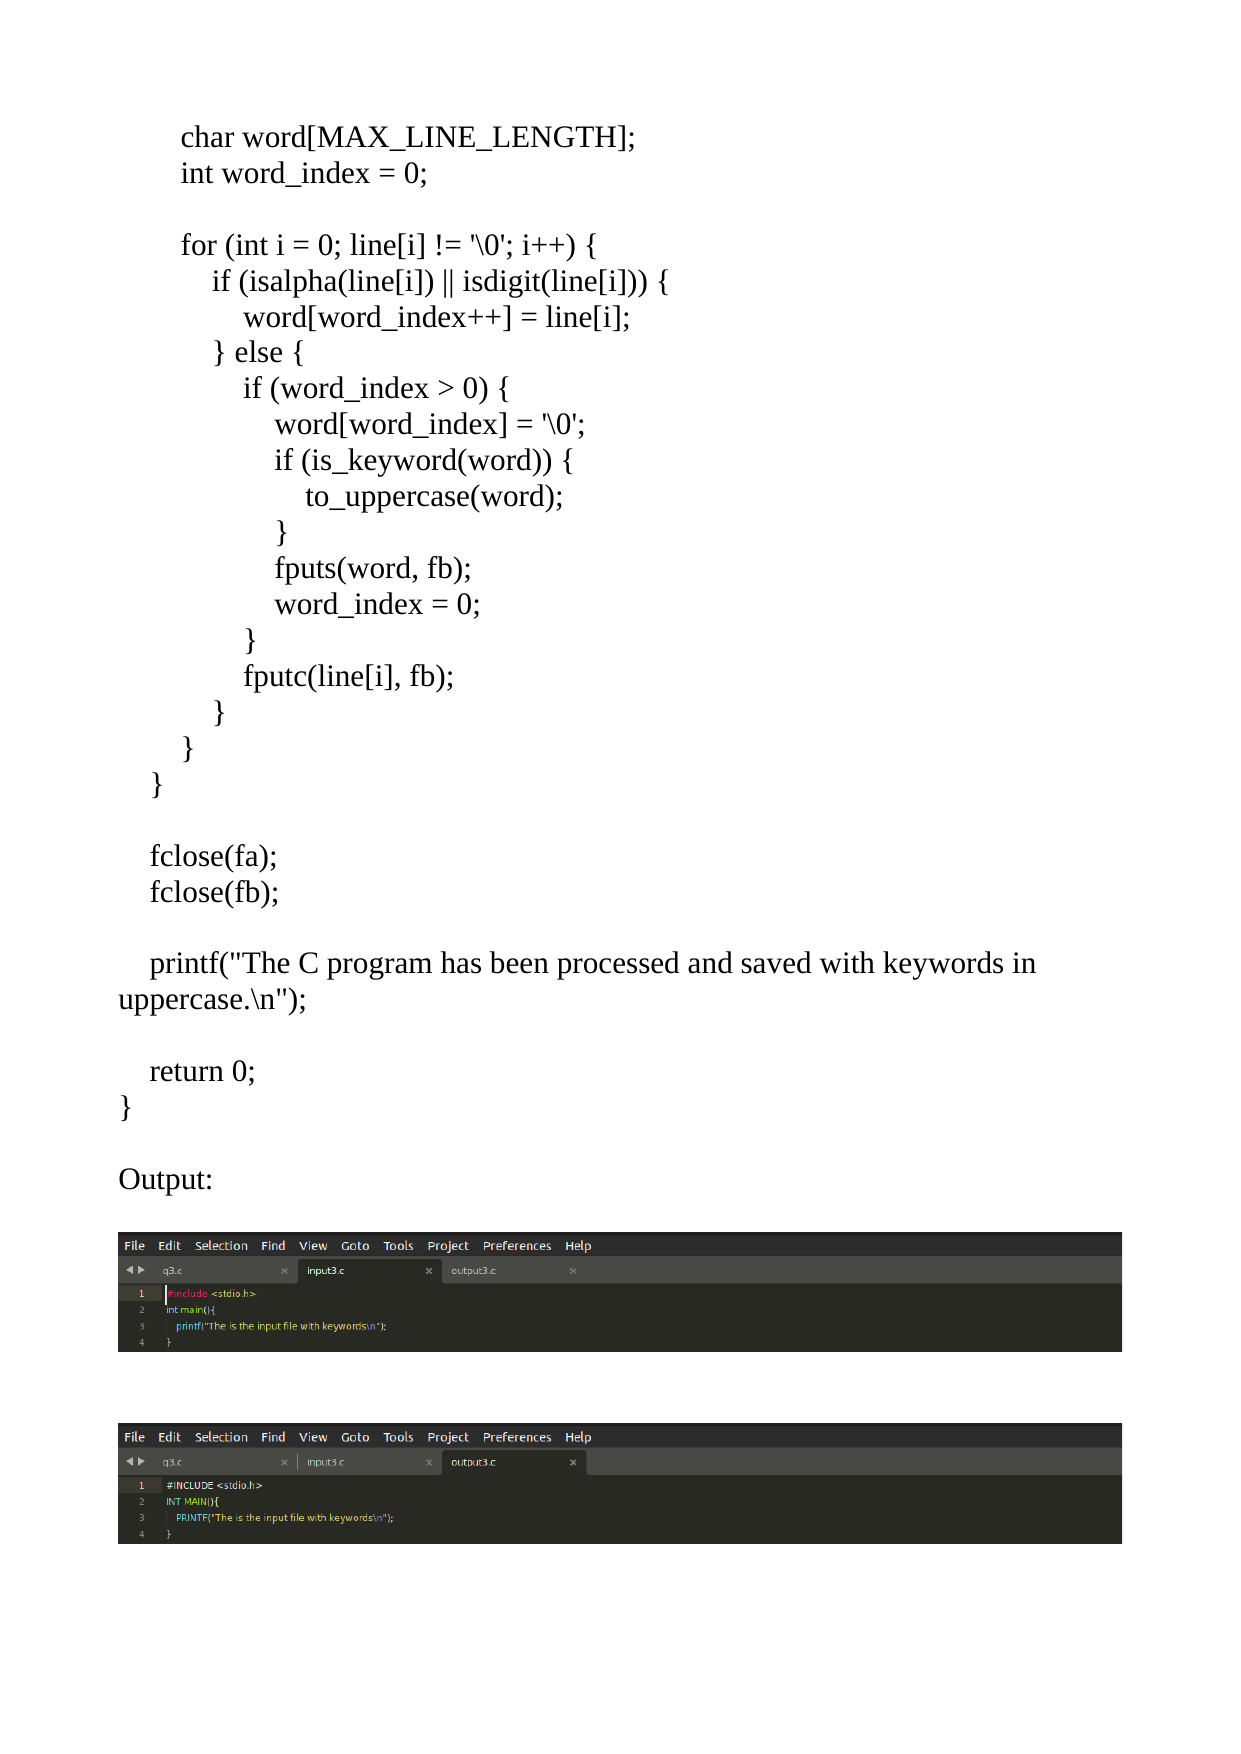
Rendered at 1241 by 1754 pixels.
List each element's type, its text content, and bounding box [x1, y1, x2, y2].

text } Output: [118, 1088, 1122, 1232]
text if (word_index > 0) { [118, 370, 1122, 406]
picture [118, 1423, 1123, 1544]
text word[word_index++] = line[i]; [118, 298, 1122, 334]
text char word[MAX_LINE_LENGTH]; [118, 118, 1122, 154]
text to_uppercase(word); [118, 477, 1122, 513]
text } [118, 765, 1122, 801]
text int word_index = 0; [118, 154, 1122, 190]
text return 0; [118, 1052, 1122, 1088]
text if (is_keyword(word)) { [118, 442, 1122, 477]
text word_index = 0; [118, 585, 1122, 621]
text fclose(fb); [118, 873, 1122, 909]
text } [118, 693, 1122, 729]
text printf("The C program has been processed and saved with keywords in uppercase.\n"); [118, 945, 1122, 1017]
text fclose(fa); [118, 837, 1122, 873]
text } [118, 621, 1122, 657]
text for (int i = 0; line[i] != '\0'; i++) { [118, 226, 1122, 262]
text } else { [118, 334, 1122, 370]
picture [118, 1232, 1123, 1352]
text fputc(line[i], fb); [118, 657, 1122, 693]
text if (isalpha(line[i]) || isdigit(line[i])) { [118, 262, 1122, 298]
text word[word_index] = '\0'; [118, 406, 1122, 442]
text } [118, 729, 1122, 765]
text fputs(word, fb); [118, 549, 1122, 585]
text } [118, 513, 1122, 549]
